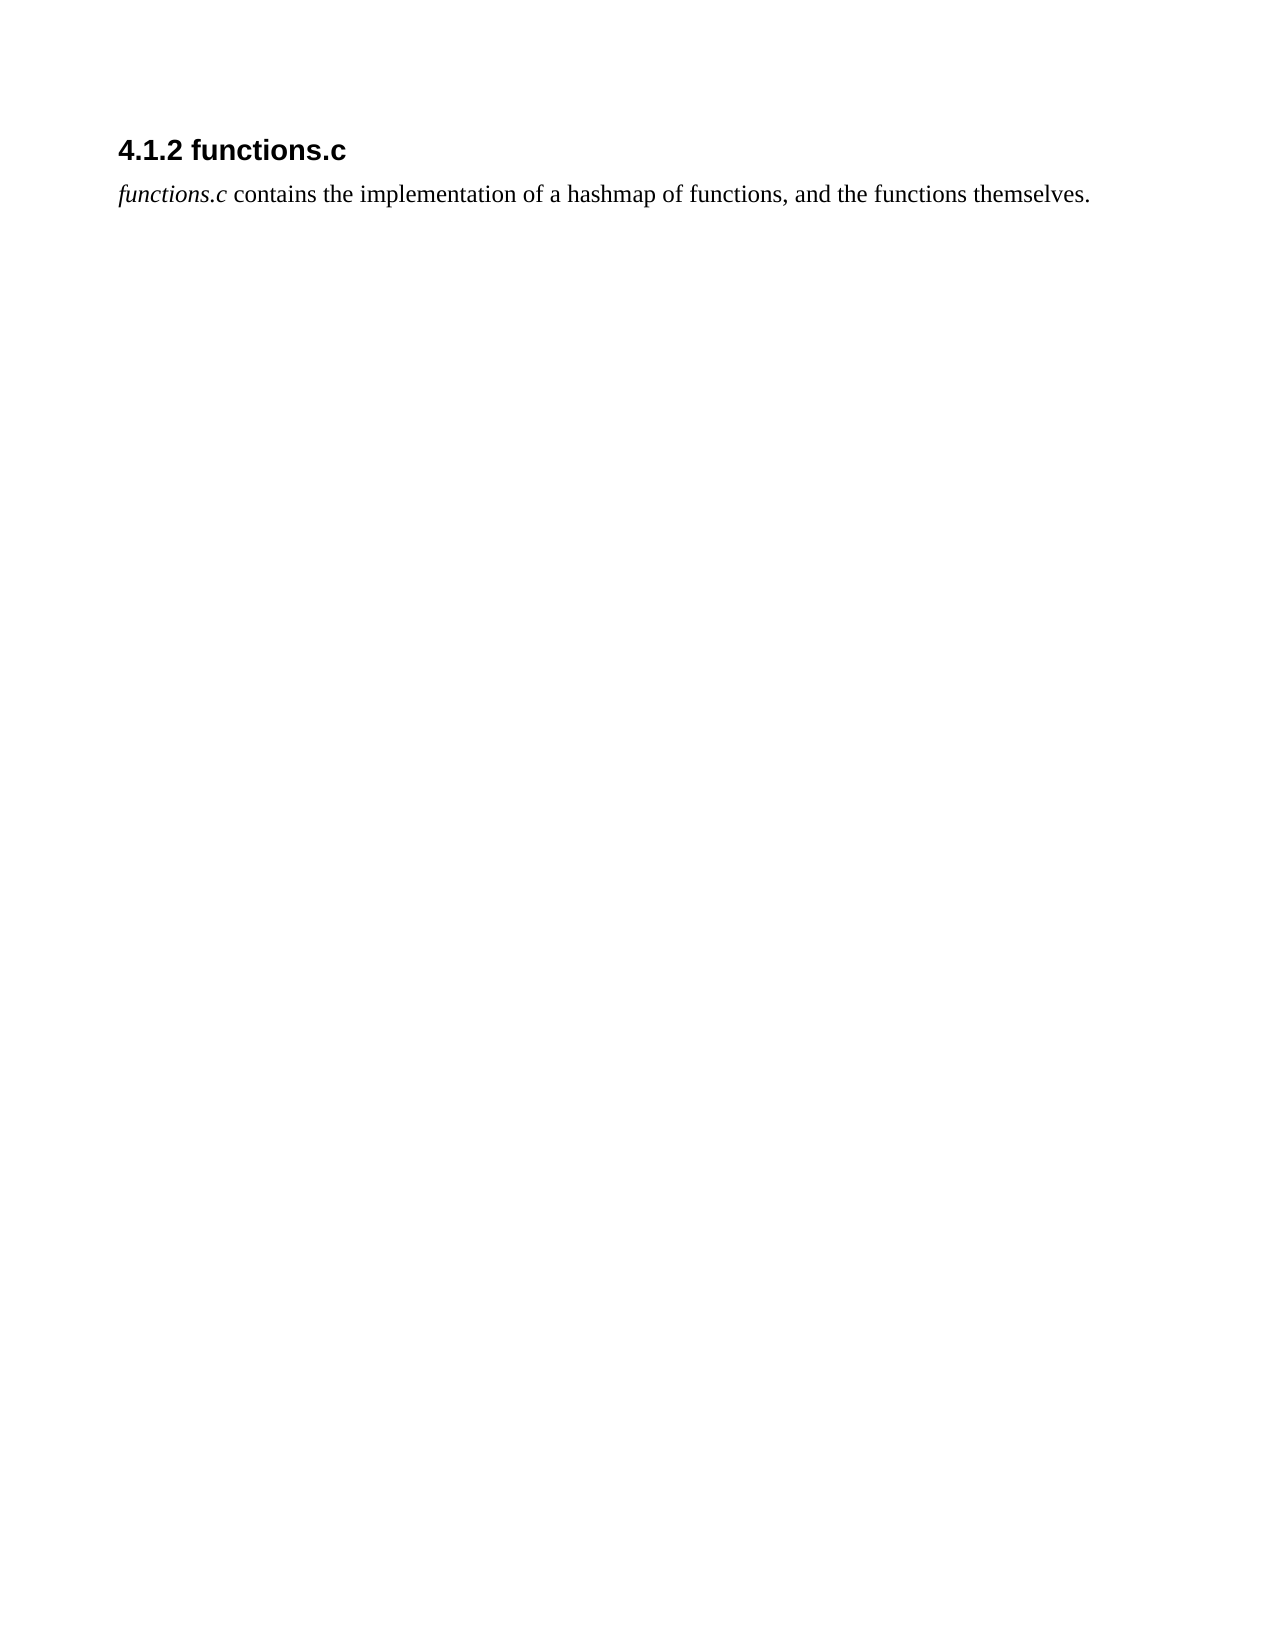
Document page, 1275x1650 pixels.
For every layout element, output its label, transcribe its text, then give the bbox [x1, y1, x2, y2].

text functions.c contains the implementation of a hashmap of functions, and the functions themselves. [118, 179, 1157, 207]
subtitle 4.1.2 functions.c [118, 133, 1157, 166]
